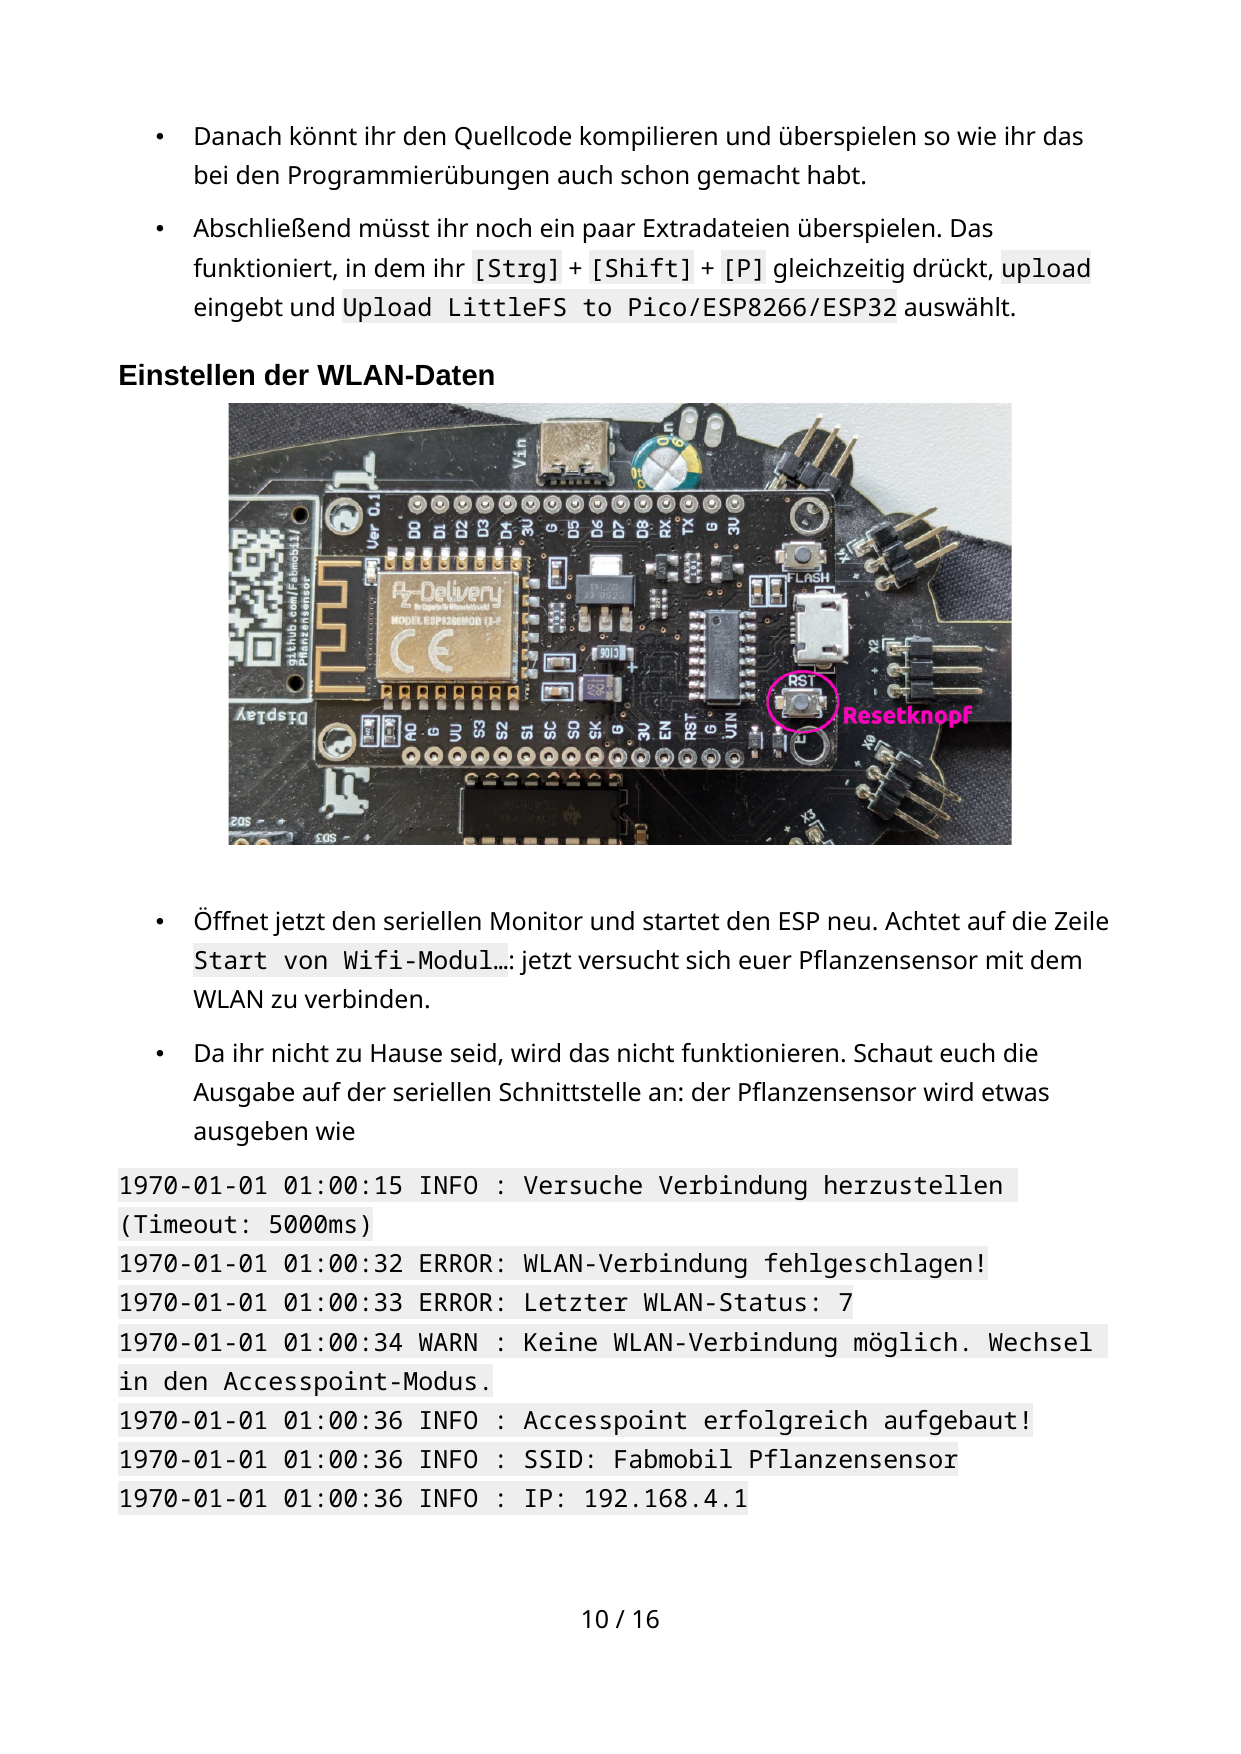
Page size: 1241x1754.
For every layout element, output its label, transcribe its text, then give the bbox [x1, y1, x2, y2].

text 1970-01-01 01:00:15 INFO : Versuche Verbindung herzustellen (Timeout: 5000ms) 1970-01-01 01:00:32 ERROR: WLAN-Verbindung fehlgeschlagen! 1970-01-01 01:00:33 ERROR: Letzter WLAN-Status: 7 1970-01-01 01:00:34 WARN : Keine WLAN-Verbindung möglich. Wechsel in den Accesspoint-Modus. 1970-01-01 01:00:36 INFO : Accesspoint erfolgreich aufgebaut! 1970-01-01 01:00:36 INFO : SSID: Fabmobil Pflanzensensor 1970-01-01 01:00:36 INFO : IP: 192.168.4.1 [118, 1168, 1122, 1515]
picture [228, 403, 1012, 845]
list Abschließend müsst ihr noch ein paar Extradateien überspielen. Das funktioniert, in dem ihr [Strg] + [Shift] + [P] gleichzeitig drückt, upload eingebt und Upload LittleFS to Pico/ESP8266/ESP32 auswählt. [156, 211, 1122, 323]
subtitle Einstellen der WLAN-Daten [118, 358, 1122, 391]
list Da ihr nicht zu Hause seid, wird das nicht funktionieren. Schaut euch die Ausgabe auf der seriellen Schnittstelle an: der Pflanzensensor wird etwas ausgeben wie [156, 1036, 1122, 1148]
list Öffnet jetzt den seriellen Monitor und startet den ESP neu. Achtet auf die Zeile Start von Wifi-Modul…: jetzt versucht sich euer Pflanzensensor mit dem WLAN zu verbinden. [156, 903, 1122, 1016]
list Danach könnt ihr den Quellcode kompilieren und überspielen so wie ihr das bei den Programmierübungen auch schon gemacht habt. [156, 118, 1122, 191]
